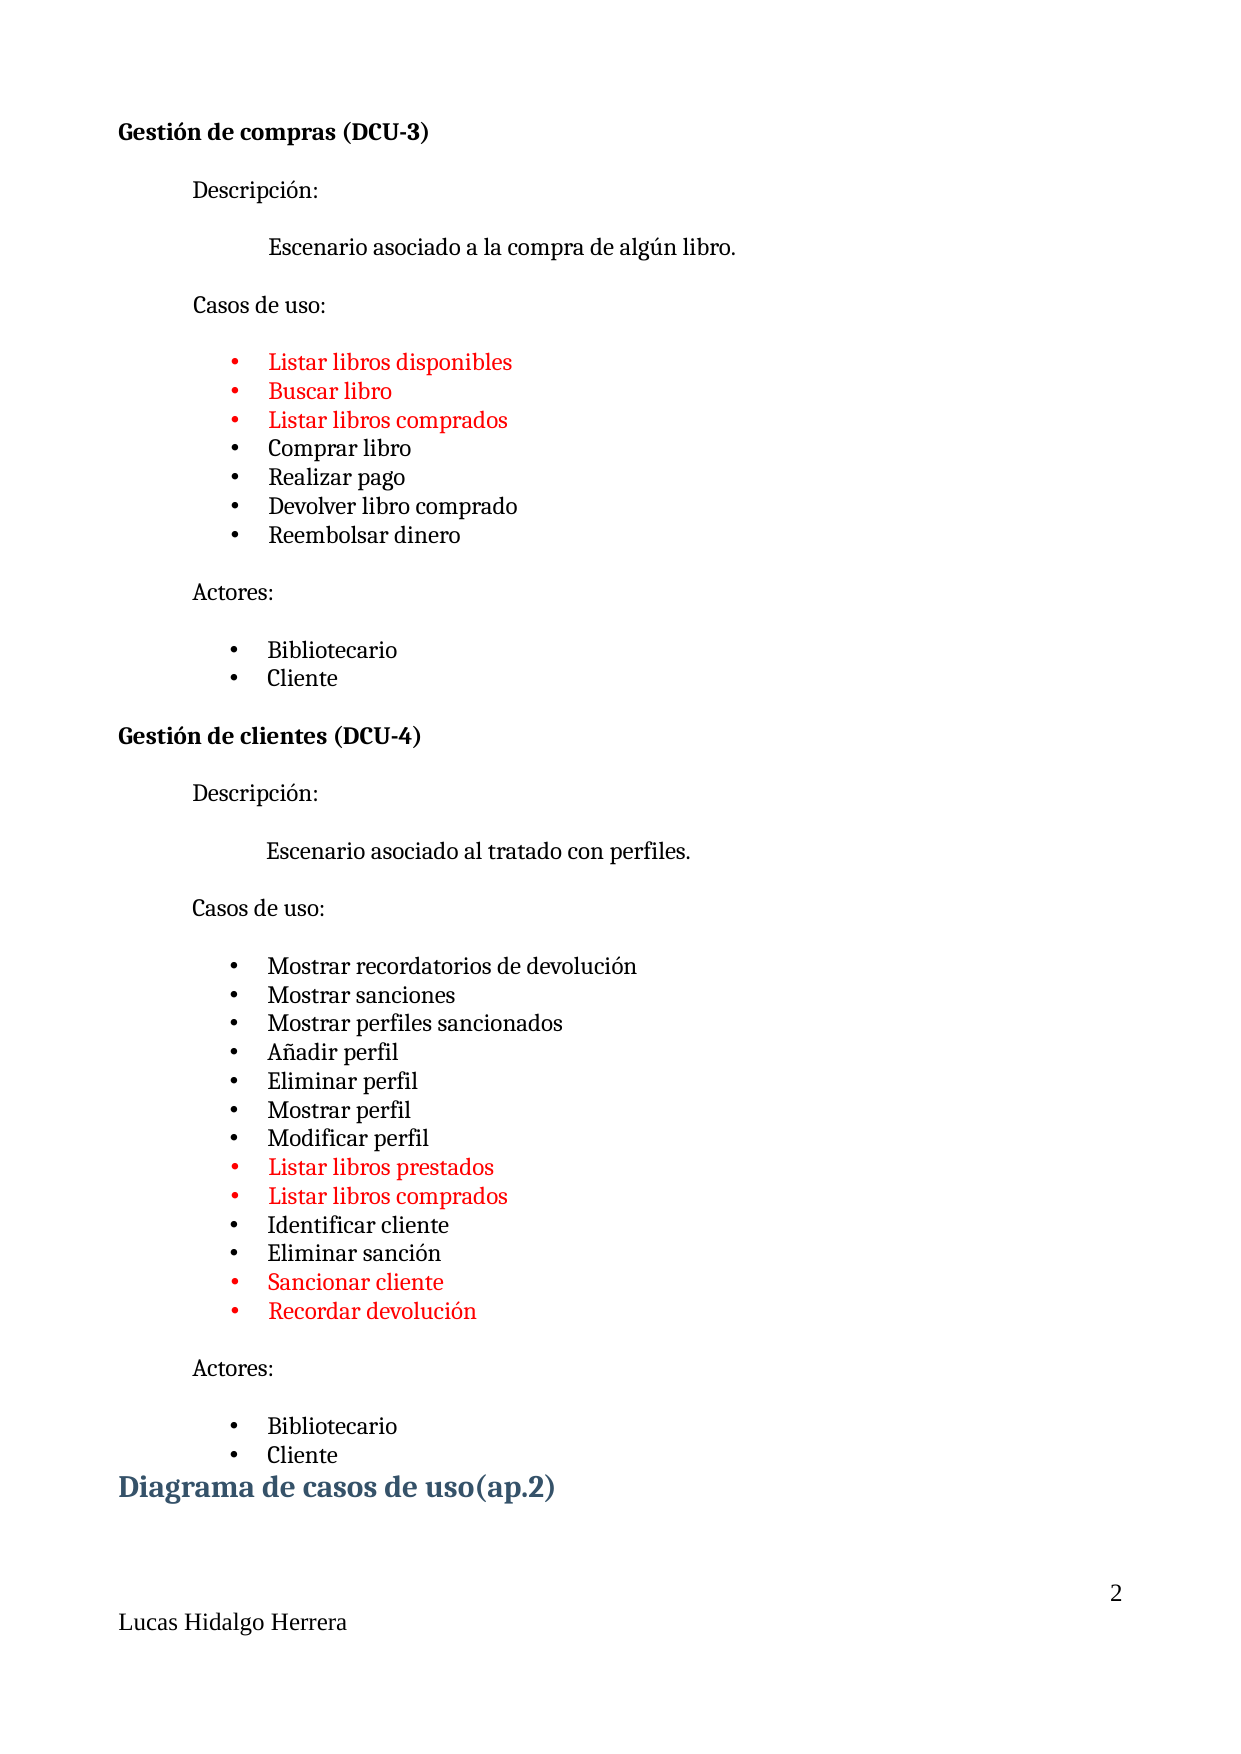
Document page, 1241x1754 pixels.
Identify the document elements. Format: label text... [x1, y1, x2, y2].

list Devolver libro comprado [231, 492, 1122, 521]
list Mostrar perfil [229, 1096, 1122, 1124]
text Actores: [118, 1354, 1122, 1383]
list Bibliotecario [229, 636, 1122, 664]
text Descripción: [118, 779, 1122, 808]
list Cliente [229, 1441, 1122, 1469]
list Identificar cliente [229, 1211, 1122, 1239]
text Casos de uso: [118, 894, 1122, 923]
list Comprar libro [231, 434, 1122, 463]
list Listar libros comprados [231, 1182, 1122, 1211]
list Eliminar perfil [229, 1067, 1122, 1096]
list Realizar pago [231, 463, 1122, 492]
list Cliente [229, 664, 1122, 693]
list Reembolsar dinero [231, 521, 1122, 549]
list Añadir perfil [229, 1038, 1122, 1067]
text Gestión de clientes (DCU-4) [118, 722, 1122, 751]
list Modificar perfil [229, 1124, 1122, 1153]
list Buscar libro [231, 377, 1122, 406]
text Escenario asociado a la compra de algún libro. [268, 233, 1122, 262]
list Listar libros prestados [231, 1153, 1122, 1182]
list Recordar devolución [231, 1297, 1122, 1326]
text Gestión de compras (DCU-3) [118, 118, 1122, 147]
list Mostrar perfiles sancionados [229, 1009, 1122, 1038]
list Eliminar sanción [229, 1239, 1122, 1268]
list Listar libros disponibles [231, 348, 1122, 377]
text Casos de uso: [193, 291, 1122, 319]
list Mostrar sanciones [229, 981, 1122, 1009]
text Actores: [118, 578, 1122, 607]
text Diagrama de casos de uso(ap.2) [118, 1469, 1122, 1505]
text Descripción: [118, 176, 1122, 204]
list Listar libros comprados [231, 406, 1122, 434]
list Mostrar recordatorios de devolución [229, 952, 1122, 981]
list Bibliotecario [229, 1412, 1122, 1441]
text Escenario asociado al tratado con perfiles. [118, 837, 1122, 866]
list Sancionar cliente [231, 1268, 1122, 1297]
